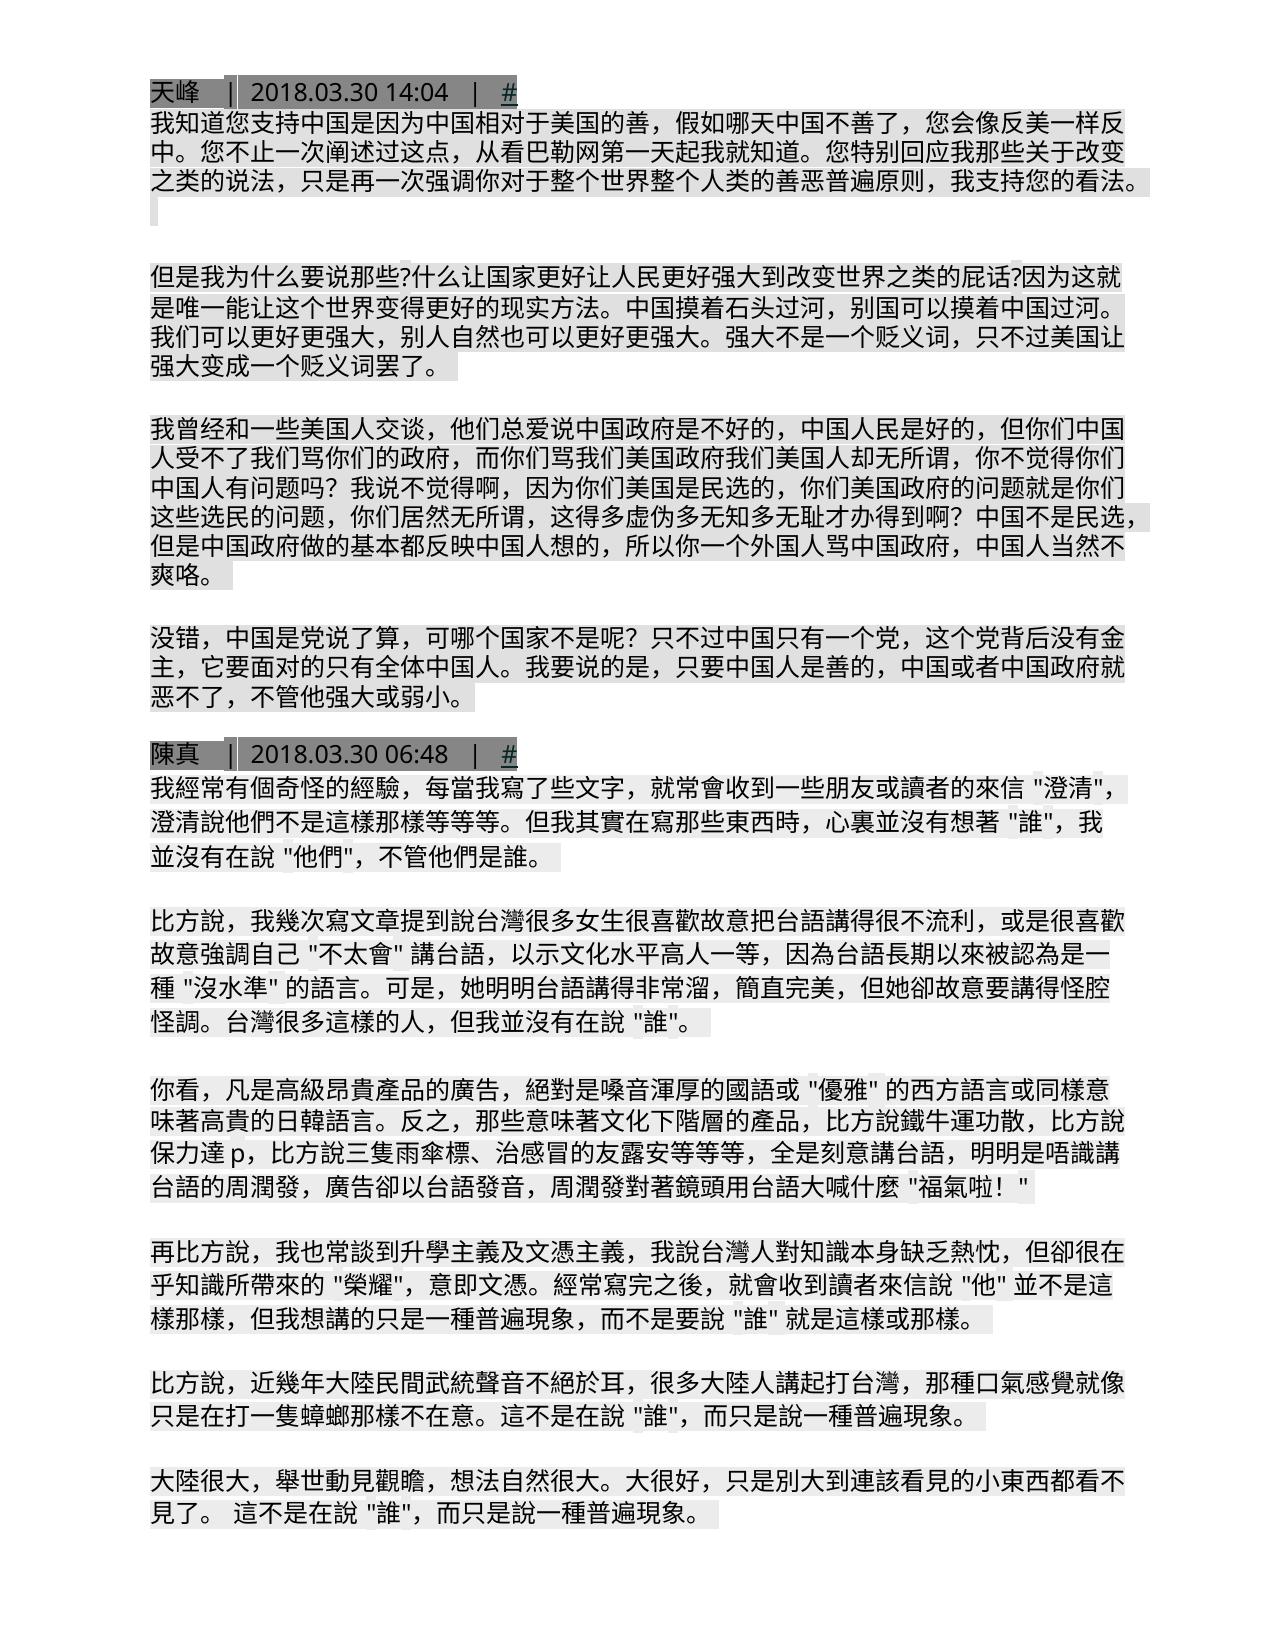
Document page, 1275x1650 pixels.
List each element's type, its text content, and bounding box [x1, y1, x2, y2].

text 我知道您支持中国是因为中国相对于美国的善，假如哪天中国不善了，您会像反美一样反中。您不止一次阐述过这点，从看巴勒网第一天起我就知道。您特别回应我那些关于改变之类的说法，只是再一次强调你对于整个世界整个人类的善恶普遍原则，我支持您的看法。 但是我为什么要说那些?什么让国家更好让人民更好强大到改变世界之类的屁话?因为这就是唯一能让这个世界变得更好的现实方法。中国摸着石头过河，别国可以摸着中国过河。我们可以更好更强大，别人自然也可以更好更强大。强大不是一个贬义词，只不过美国让强大变成一个贬义词罢了。 我曾经和一些美国人交谈，他们总爱说中国政府是不好的，中国人民是好的，但你们中国人受不了我们骂你们的政府，而你们骂我们美国政府我们美国人却无所谓，你不觉得你们中国人有问题吗？我说不觉得啊，因为你们美国是民选的，你们美国政府的问题就是你们这些选民的问题，你们居然无所谓，这得多虚伪多无知多无耻才办得到啊？中国不是民选，但是中国政府做的基本都反映中国人想的，所以你一个外国人骂中国政府，中国人当然不爽咯。 没错，中国是党说了算，可哪个国家不是呢？只不过中国只有一个党，这个党背后没有金主，它要面对的只有全体中国人。我要说的是，只要中国人是善的，中国或者中国政府就恶不了，不管他强大或弱小。 [150, 109, 1125, 712]
text 陳真 | 2018.03.30 06:48 | # [150, 737, 1125, 771]
text 我經常有個奇怪的經驗，每當我寫了些文字，就常會收到一些朋友或讀者的來信 "澄清"，澄清說他們不是這樣那樣等等等。但我其實在寫那些東西時，心裏並沒有想著 "誰"，我並沒有在說 "他們"，不管他們是誰。 比方說，我幾次寫文章提到說台灣很多女生很喜歡故意把台語講得很不流利，或是很喜歡故意強調自己 "不太會" 講台語，以示文化水平高人一等，因為台語長期以來被認為是一種 "沒水準" 的語言。可是，她明明台語講得非常溜，簡直完美，但她卻故意要講得怪腔怪調。台灣很多這樣的人，但我並沒有在說 "誰"。 你看，凡是高級昂貴產品的廣告，絕對是嗓音渾厚的國語或 "優雅" 的西方語言或同樣意味著高貴的日韓語言。反之，那些意味著文化下階層的產品，比方說鐵牛運功散，比方說保力達p，比方說三隻雨傘標、治感冒的友露安等等等，全是刻意講台語，明明是唔識講台語的周潤發，廣告卻以台語發音，周潤發對著鏡頭用台語大喊什麼 "福氣啦！" 再比方說，我也常談到升學主義及文憑主義，我說台灣人對知識本身缺乏熱忱，但卻很在乎知識所帶來的 "榮耀"，意即文憑。經常寫完之後，就會收到讀者來信說 "他" 並不是這樣那樣，但我想講的只是一種普遍現象，而不是要說 "誰" 就是這樣或那樣。 比方說，近幾年大陸民間武統聲音不絕於耳，很多大陸人講起打台灣，那種口氣感覺就像只是在打一隻蟑螂那樣不在意。這不是在說 "誰"，而只是說一種普遍現象。 大陸很大，舉世動見觀瞻，想法自然很大。大很好，只是別大到連該看見的小東西都看不見了。 這不是在說 "誰"，而只是說一種普遍現象。 1997年，剛到英國念書時，我發起一個反種族歧視運動。有些台灣人常會跟我說："這能怪西方人嗎？我們只要讓自己強大！誰敢歧視你！" 這樣一種回應是全然雞同鴨講的。我在乎的是歧視本身，而不是歧視 "誰"，因此並不存在什麼 "讓自己強大" 的問題。 至於天峰底下這段話我得回應一下，你說： "大陆人只是深刻的知道，表现出心底最柔软的那一面，悲天悯人改变不了任何现状。世界就是这么现实，只有当我们能够主导游戏规则，我们国家才会更好，我们人民才会更好，我们才能真正改变这个世界。" 我要說的是，我們今天之所以強烈支持中國，並不是因為它是祖國，而是因為相較於美國，中國代表著 "善" 的一方。我並不是要讓 "哪個" 國家更好，也不是要讓 "我們的人民" 生活得更好，更不是要 "改變這個世界"，而是希望全世界所有人都更好，希望世界以一種善的方式被改變，而不是要讓中國強大到足以改變世界。中國強不強大之所以有意義，主要仍是得看它背後究竟代表的是善或惡。倘若它是惡的，那我會毫不猶豫地希望它被制止為惡，哪怕因此而成為一個衰弱的國家也沒關係，總勝過強大卻為惡。 還有，善並不是什麼某人 "表現出心底最柔軟的一面"，這聽起來意思就是說他什麼也不做，只是 "展現心底柔軟"，但這從來都不是事實。一個人唯有當他心裏有著一種愛或善念，他才有可能無私，才有可能奮不顧身去做出對眾人有利卻對自己不利的事情來。世界倘若需要改變，難道不就是需要在這樣一種善的力量底下改變？你看，比方說 MSF (無國界醫師組織)，那麼多醫護人員死於戰場。他們大可過自己的好日子，卻選擇了一條危險的道路，乃至不歸路。你看，ICBL (國際反地雷組織)，那麼多人自願走進死亡地帶掃雷，往往因此或死或殘。他們大可過自己的好日子，卻選擇了一條危險的道路，乃至不歸路。 我想說的是，我從未見過除了善惡之外的任何一種力量足以真正改變世界。一般人，不善不惡不痛不癢，但卻仍有極少數人願意以命相許，以一己生命賦予概念或文字或行為豐富的意義與力量。科技本身只能決定誰是武林盟主，但重要的並不是 "誰" 是老大，重要的是善惡本身。任何一個老大，只要違背了善，都不值得存在。 這就跟民進黨一樣，我是它的建黨黨員，這小孩算是我生的，但我希望它被摧毀被打倒，因為它早已遠遠脫離了善。當初建立它，純粹是為了善，而不是為了什麼 "讓我們台灣人出頭天＂，更不是為了吃香喝辣撈錢掌權。 務實是好的，但務實過了頭，乃至輕鄙善惡，惟 "誰"是問，卻是一種重大悲劇的源頭。 我們在乎的從來就不是 "誰"，而是善惡對錯本身。善念與悲憫倘若無用，那我不知道這世界上還會有什麼力量值得追求，值得存在。 善念與悲憫倘若無力，那我其實也不曾見過這世上還有所謂力量這回事。行為本身就像一部車，它是沒有方向感的，開去哪都行，唯有背後的善惡意念決定了車子的方向，從而決定了它是否走向一個關於眾人（而不是關於 "誰"）的良好未來。 [150, 771, 1125, 1564]
text 天峰 | 2018.03.30 14:04 | # [150, 75, 1125, 109]
